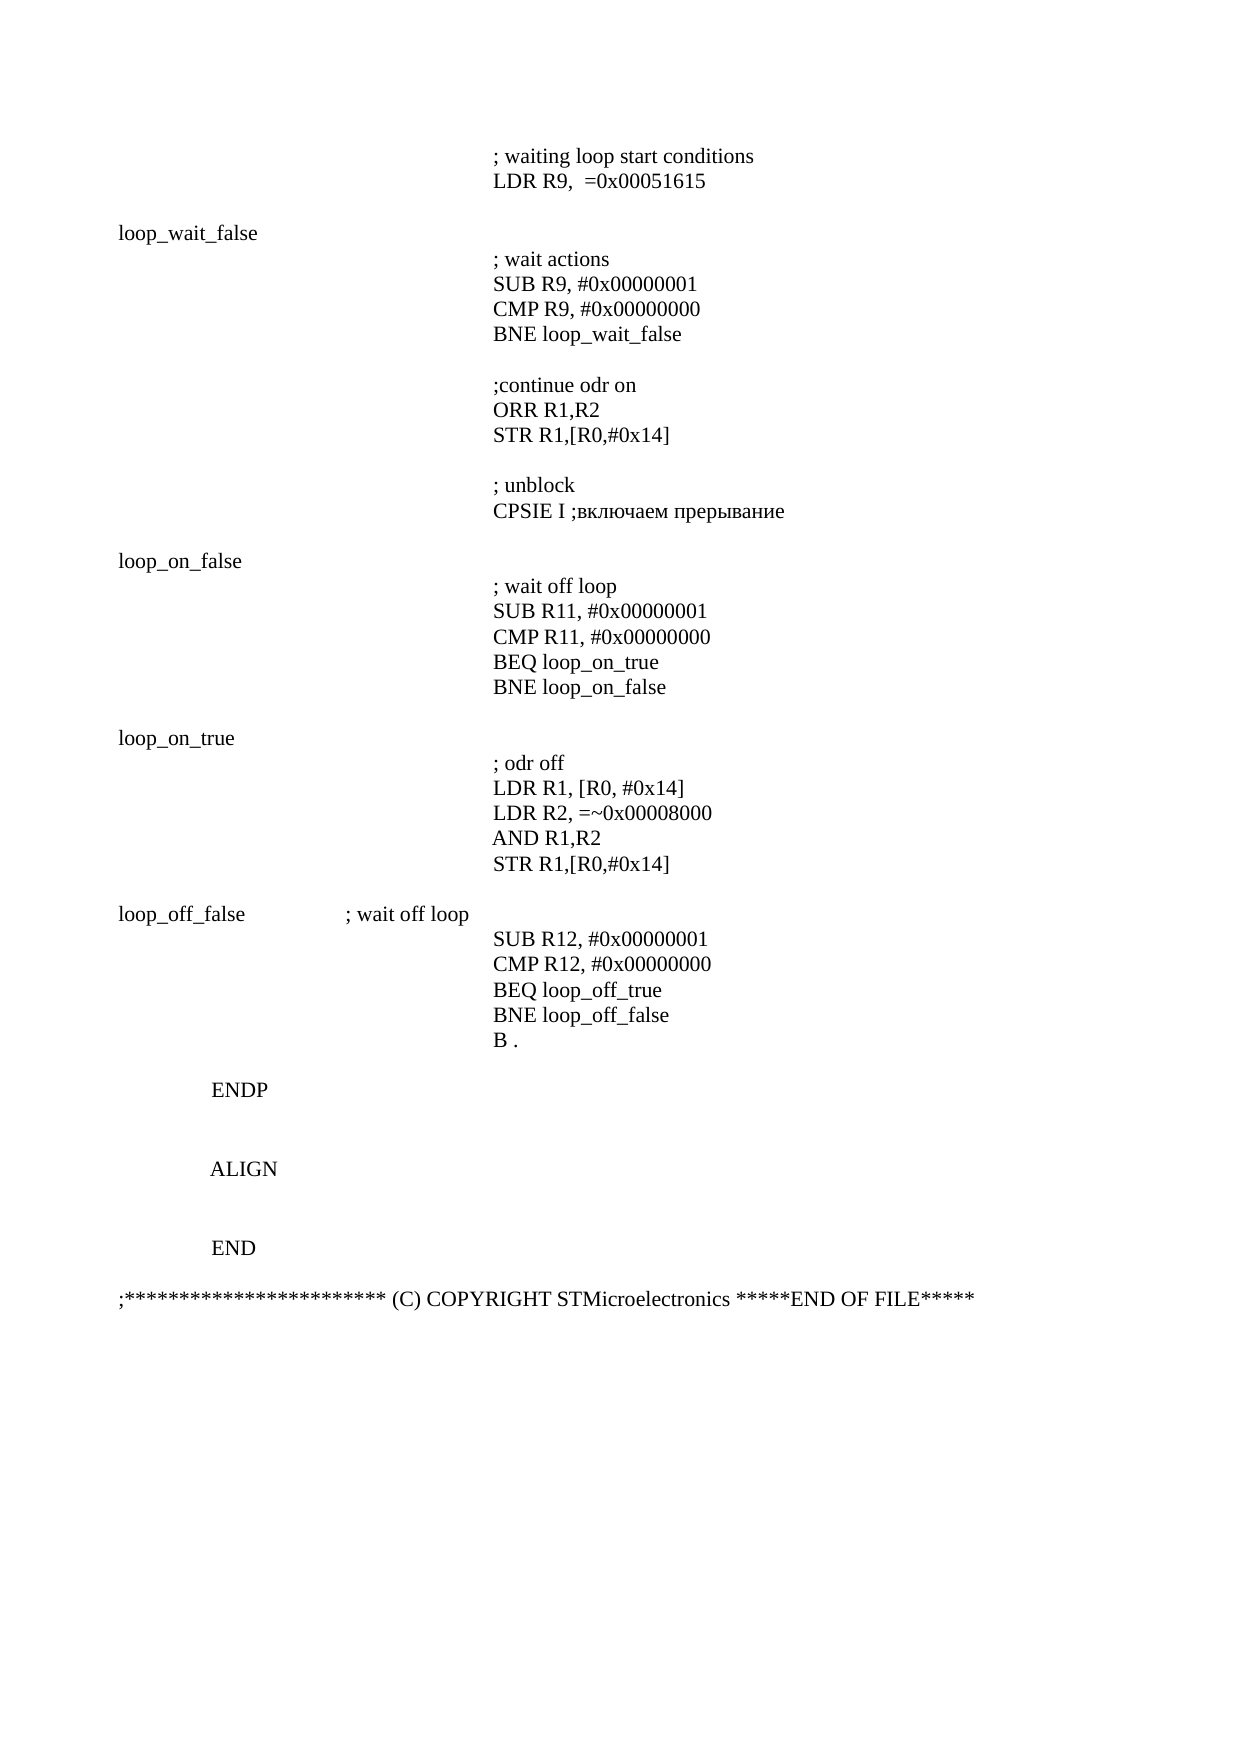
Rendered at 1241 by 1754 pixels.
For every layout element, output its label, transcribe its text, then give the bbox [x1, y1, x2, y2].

text LDR R1, [R0, #0x14] [118, 775, 1122, 800]
text SUB R12, #0x00000001 [118, 926, 1122, 951]
text CMP R9, #0x00000000 [118, 296, 1122, 321]
text CMP R11, #0x00000000 [118, 624, 1122, 649]
text AND R1,R2 [118, 825, 1122, 851]
text CPSIE I ;включаем прерывание [118, 498, 1122, 523]
text SUB R11, #0x00000001 [118, 598, 1122, 624]
text loop_wait_false [118, 220, 1122, 246]
text loop_off_false ; wait off loop [118, 901, 1122, 926]
text ; wait actions [118, 246, 1122, 271]
text BEQ loop_off_true [118, 977, 1122, 1002]
text BEQ loop_on_true [118, 649, 1122, 674]
text CMP R12, #0x00000000 [118, 951, 1122, 977]
text BNE loop_on_false [118, 674, 1122, 699]
text BNE loop_off_false [118, 1002, 1122, 1027]
text ALIGN [118, 1156, 1122, 1181]
text STR R1,[R0,#0x14] [118, 851, 1122, 876]
text LDR R9, =0x00051615 [118, 168, 1122, 194]
text BNE loop_wait_false [118, 321, 1122, 346]
text SUB R9, #0x00000001 [118, 271, 1122, 296]
text LDR R2, =~0x00008000 [118, 800, 1122, 825]
text ; wait off loop [118, 573, 1122, 598]
text ;************************ (C) COPYRIGHT STMicroelectronics *****END OF FILE***** [118, 1286, 1122, 1312]
text loop_on_false [118, 548, 1122, 573]
text ; odr off [118, 750, 1122, 775]
text ;continue odr on [118, 372, 1122, 397]
text ENDP [118, 1077, 1122, 1103]
text ; unblock [118, 472, 1122, 498]
text STR R1,[R0,#0x14] [118, 422, 1122, 447]
text B . [118, 1027, 1122, 1052]
text ; waiting loop start conditions [118, 143, 1122, 168]
text ORR R1,R2 [118, 397, 1122, 422]
text loop_on_true [118, 724, 1122, 750]
text END [118, 1234, 1122, 1260]
